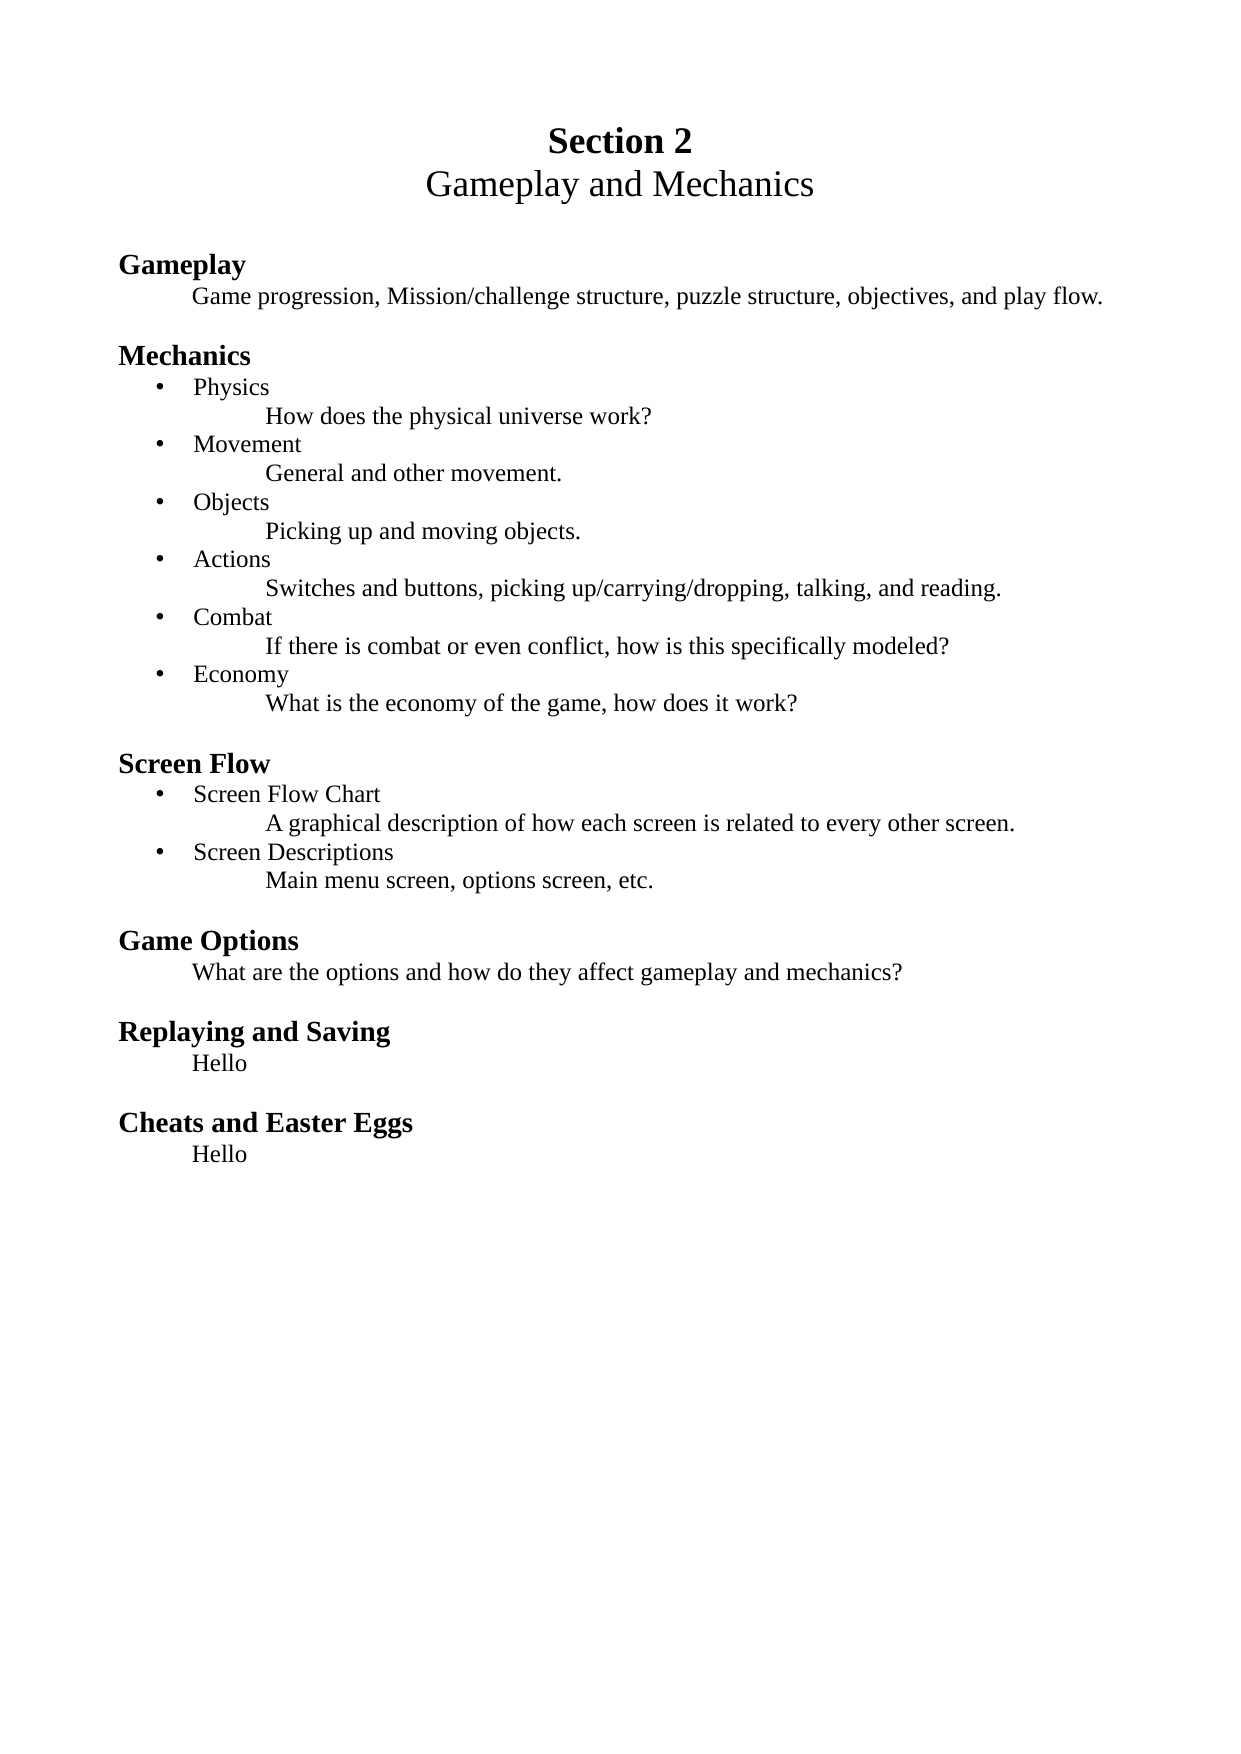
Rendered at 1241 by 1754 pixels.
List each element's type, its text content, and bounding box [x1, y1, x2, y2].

text Section 2 [118, 118, 1122, 161]
text What is the economy of the game, how does it work? [118, 688, 1122, 717]
list Screen Flow Chart [156, 779, 1122, 808]
text If there is combat or even conflict, how is this specifically modeled? [118, 631, 1122, 659]
text Main menu screen, options screen, etc. [118, 866, 1122, 894]
list Actions [156, 544, 1122, 573]
text General and other movement. [118, 458, 1122, 487]
text Replaying and Saving [118, 1014, 1122, 1048]
text A graphical description of how each screen is related to every other screen. [118, 808, 1122, 837]
list Physics [156, 372, 1122, 401]
text Gameplay [118, 247, 1122, 281]
list Combat [156, 602, 1122, 631]
text Game Options [118, 923, 1122, 957]
list Objects [156, 487, 1122, 516]
text Game progression, Mission/challenge structure, puzzle structure, objectives, and play flow. [118, 281, 1122, 310]
list Movement [156, 429, 1122, 458]
text How does the physical universe work? [118, 401, 1122, 429]
text Mechanics [118, 338, 1122, 372]
text Hello [118, 1048, 1122, 1076]
text Picking up and moving objects. [118, 516, 1122, 544]
list Screen Descriptions [156, 837, 1122, 866]
text Gameplay and Mechanics [118, 161, 1122, 204]
text Screen Flow [118, 746, 1122, 779]
text What are the options and how do they affect gameplay and mechanics? [118, 957, 1122, 985]
text Hello [118, 1139, 1122, 1167]
list Economy [156, 659, 1122, 688]
text Switches and buttons, picking up/carrying/dropping, talking, and reading. [118, 573, 1122, 602]
text Cheats and Easter Eggs [118, 1105, 1122, 1139]
